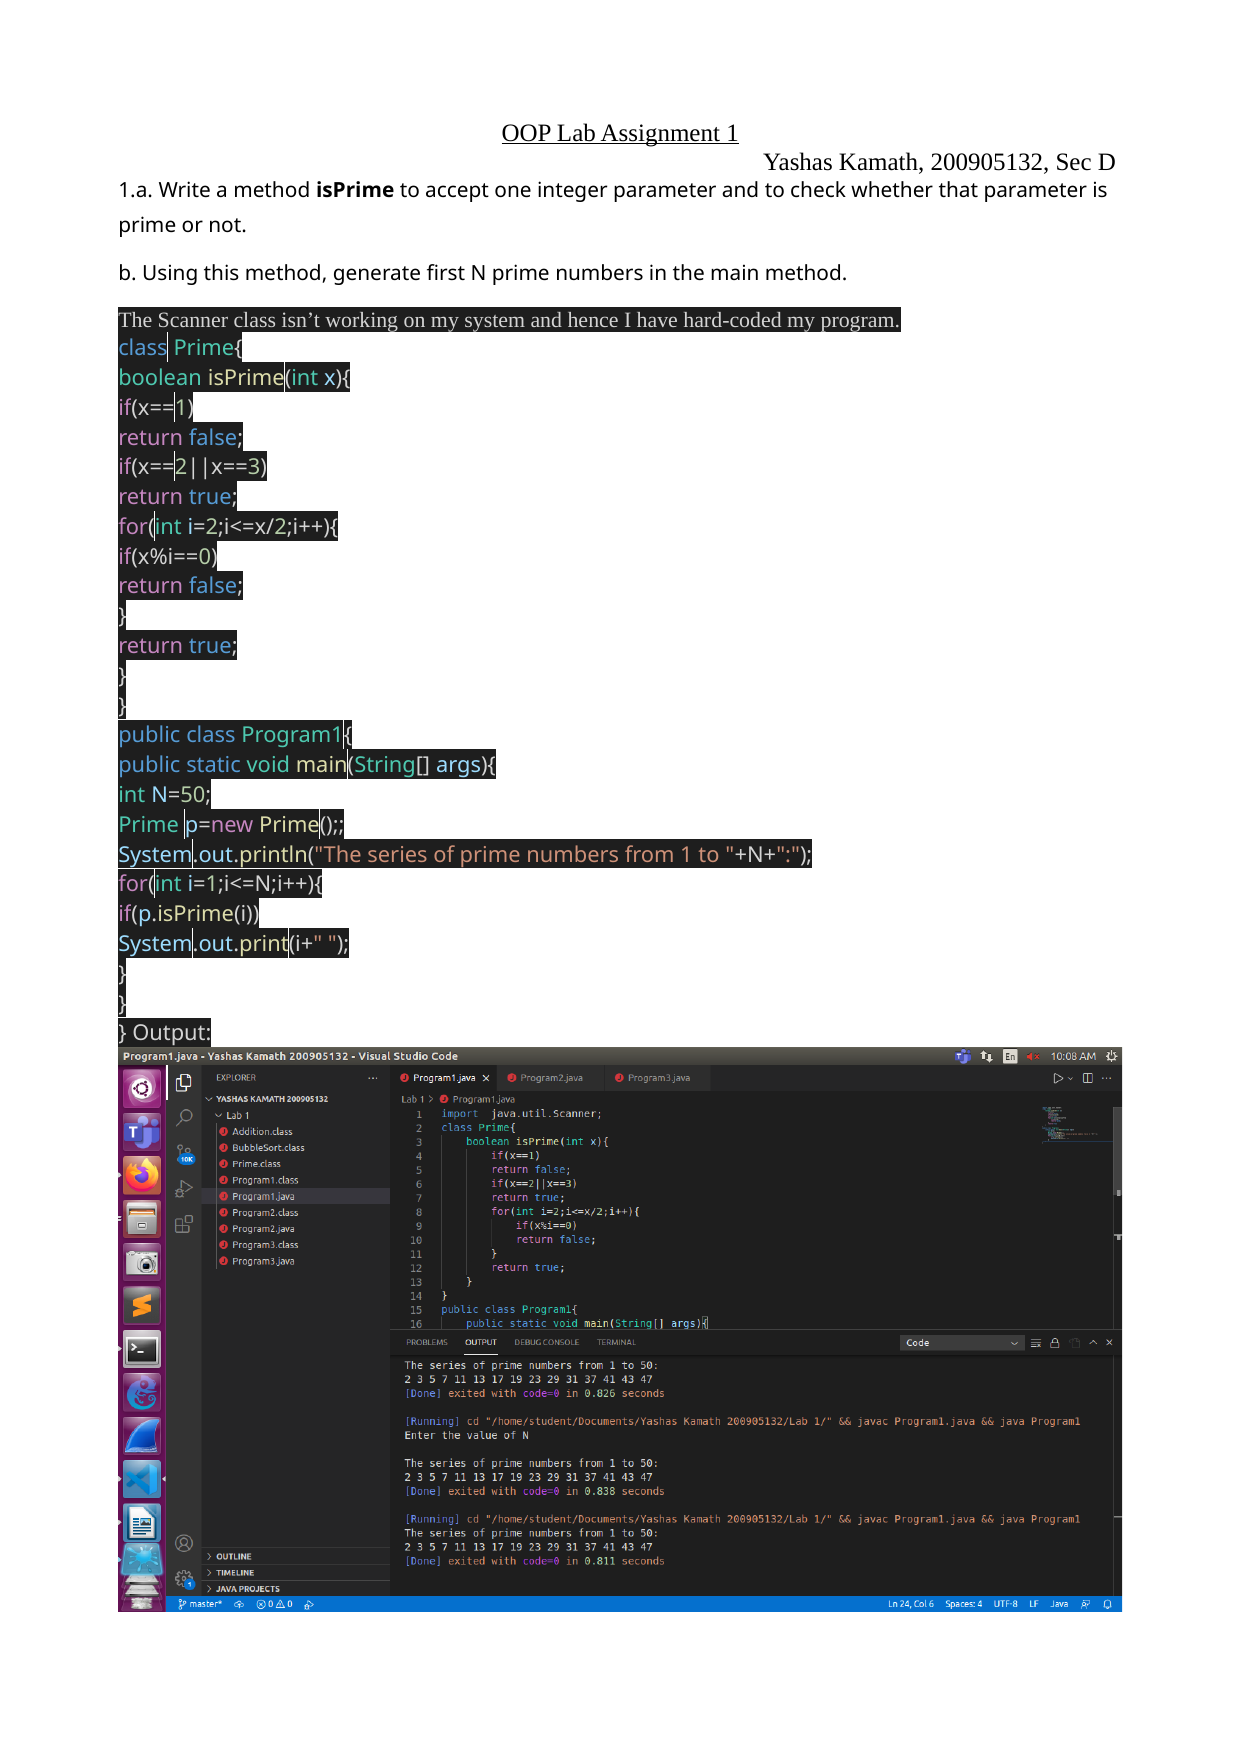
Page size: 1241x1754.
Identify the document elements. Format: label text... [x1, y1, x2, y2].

text Yashas Kamath, 200905132, Sec D [118, 147, 1122, 176]
text } [118, 660, 1122, 690]
text OOP Lab Assignment 1 [118, 118, 1122, 147]
text if(x%i==0) [118, 541, 1122, 571]
text int N=50; [118, 779, 1122, 809]
text b. Using this method, generate first N prime numbers in the main method. [118, 258, 1122, 287]
text } [118, 958, 1122, 988]
text } Output: [118, 1017, 1122, 1047]
text if(x==2||x==3) [118, 451, 1122, 481]
text Prime p=new Prime();; [118, 809, 1122, 839]
text public class Program1{ [118, 719, 1122, 749]
text boolean isPrime(int x){ [118, 362, 1122, 392]
text if(x==1) [118, 392, 1122, 422]
text } [118, 988, 1122, 1017]
picture [118, 1047, 1123, 1612]
text System.out.println("The series of prime numbers from 1 to "+N+":"); [118, 839, 1122, 868]
text System.out.print(i+" "); [118, 928, 1122, 958]
text class Prime{ [118, 332, 1122, 362]
text return false; [118, 571, 1122, 600]
text return true; [118, 481, 1122, 511]
text if(p.isPrime(i)) [118, 898, 1122, 928]
text 1.a. Write a method isPrime to accept one integer parameter and to check whether that parameter is prime or not. [118, 176, 1122, 238]
text return true; [118, 630, 1122, 660]
text The Scanner class isn’t working on my system and hence I have hard-coded my program. [118, 307, 1122, 332]
text return false; [118, 422, 1122, 451]
text for(int i=1;i<=N;i++){ [118, 868, 1122, 898]
text for(int i=2;i<=x/2;i++){ [118, 511, 1122, 541]
text } [118, 690, 1122, 719]
text public static void main(String[] args){ [118, 749, 1122, 779]
text } [118, 600, 1122, 630]
